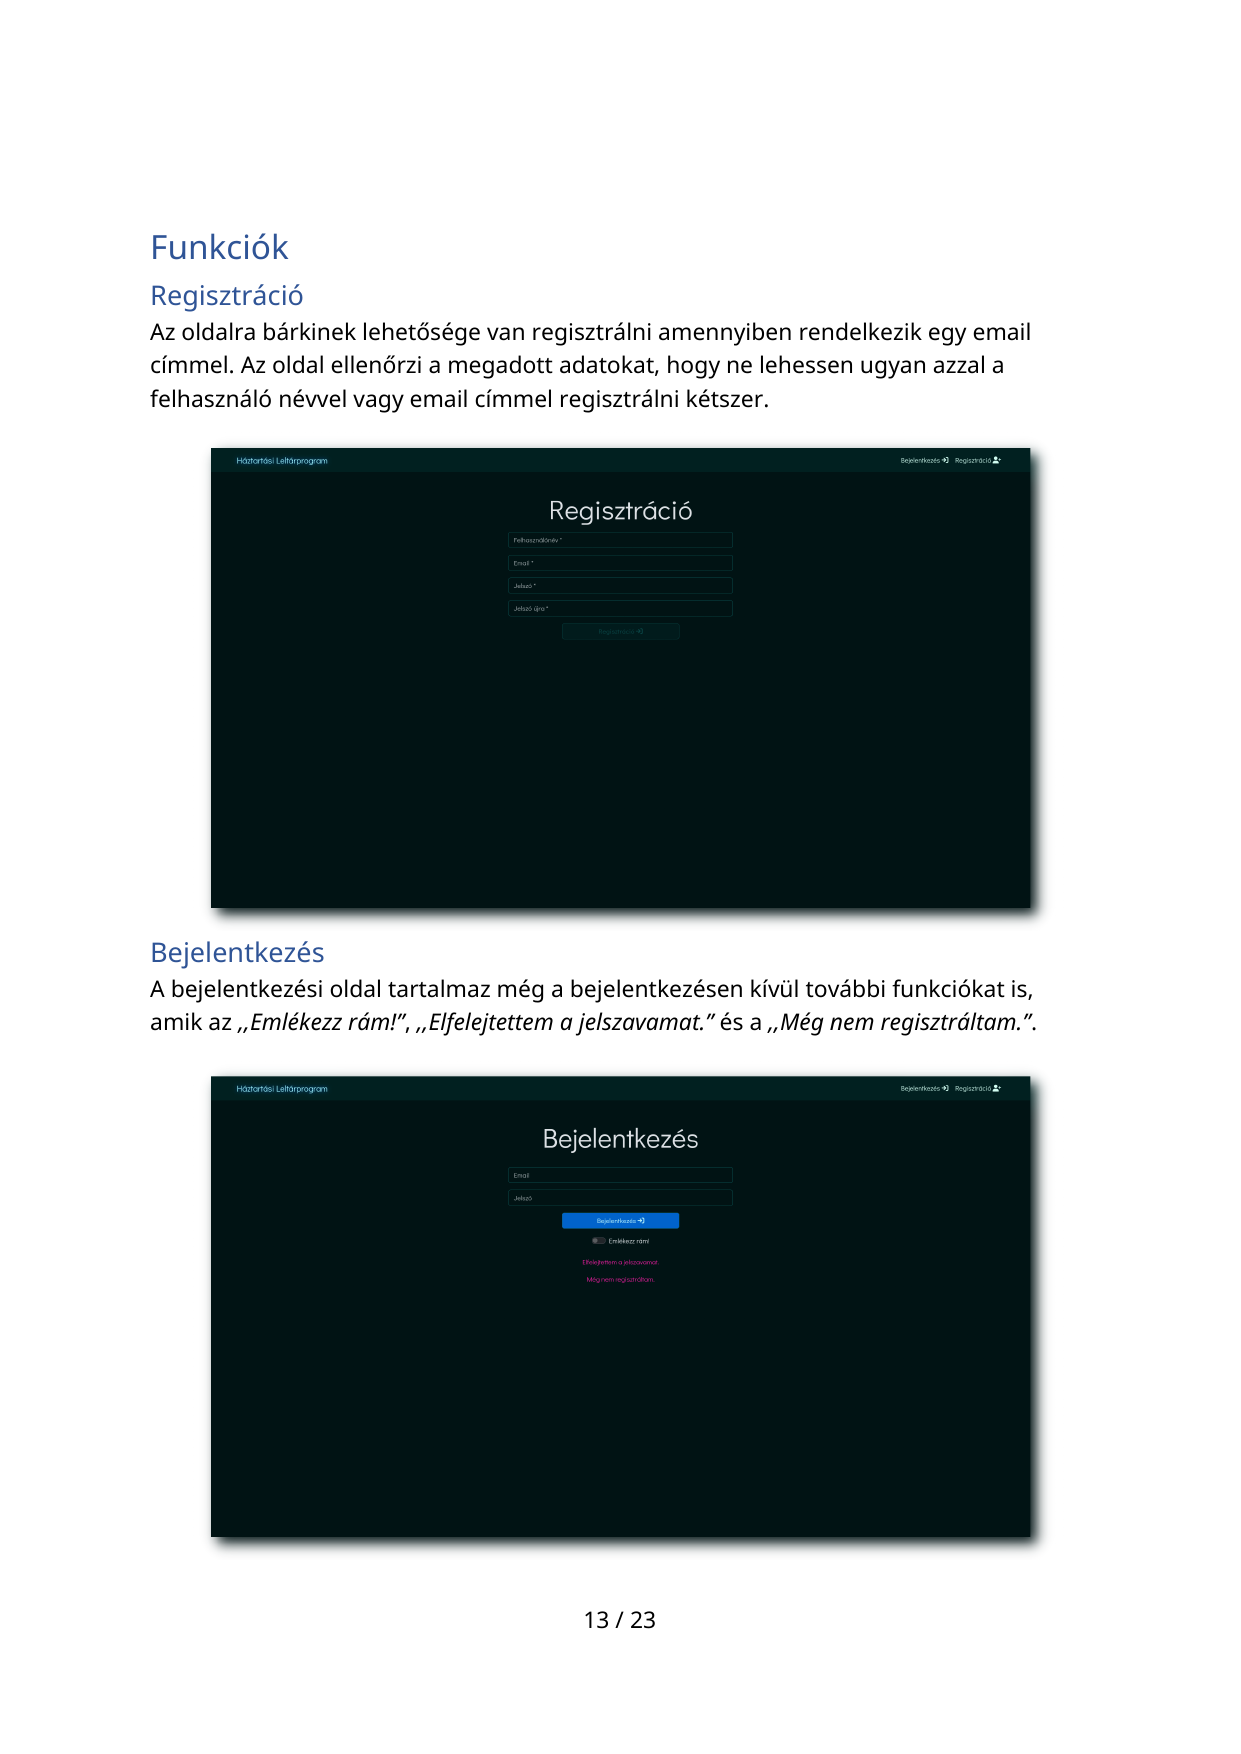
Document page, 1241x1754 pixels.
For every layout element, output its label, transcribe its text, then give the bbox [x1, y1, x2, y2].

text A bejelentkezési oldal tartalmaz még a bejelentkezésen kívül további funkciókat is, amik az ,,Emlékezz rám!”, ,,Elfelejtettem a jelszavamat.” és a ,,Még nem regisztráltam.”. [150, 973, 1090, 1037]
subtitle Regisztráció [150, 276, 1090, 313]
text Az oldalra bárkinek lehetősége van regisztrálni amennyiben rendelkezik egy email címmel. Az oldal ellenőrzi a megadott adatokat, hogy ne lehessen ugyan azzal a felhasználó névvel vagy email címmel regisztrálni kétszer. [150, 316, 1090, 414]
picture [170, 1053, 1071, 1560]
picture [170, 425, 1071, 931]
subtitle Funkciók [150, 223, 1090, 269]
subtitle Bejelentkezés [150, 437, 1090, 970]
